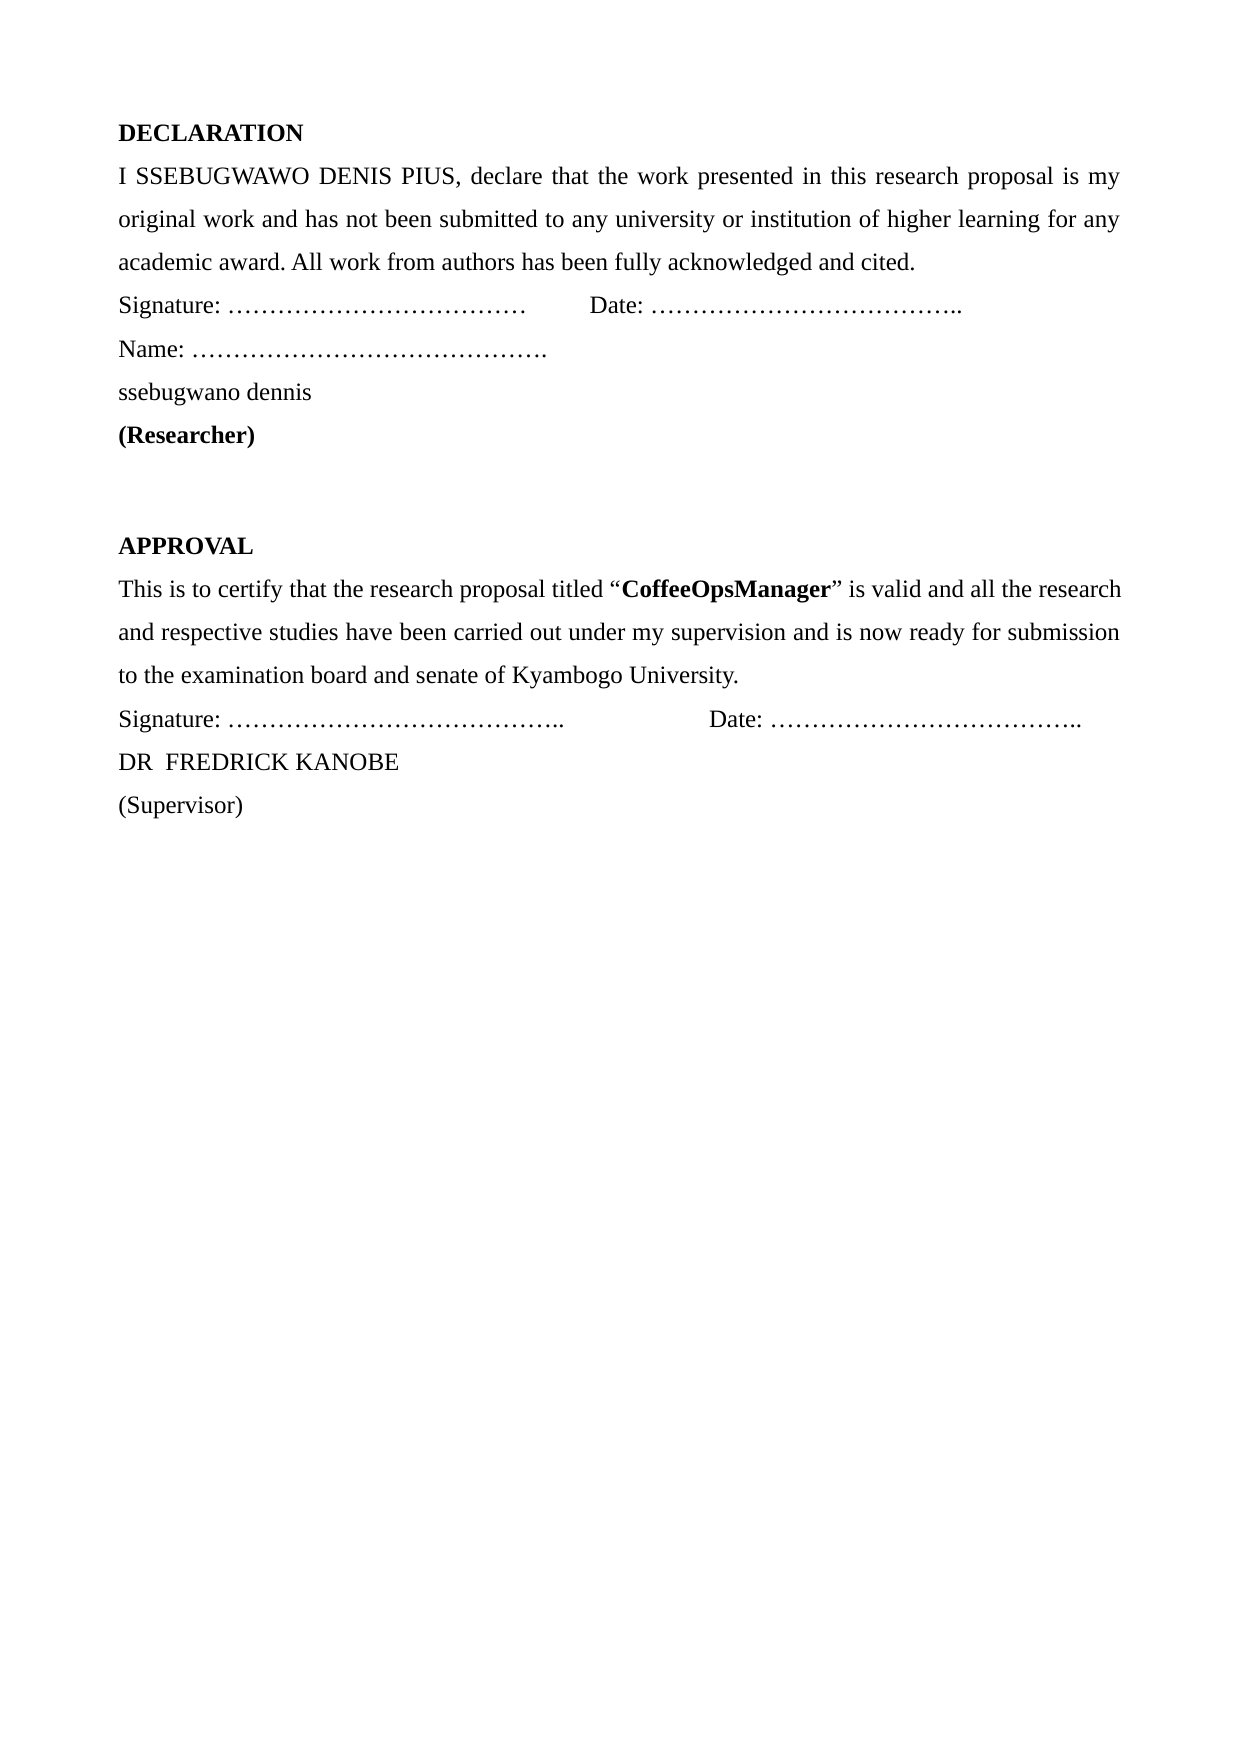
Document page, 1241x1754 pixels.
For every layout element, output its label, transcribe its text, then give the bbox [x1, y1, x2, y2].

text Signature: ………………………………….. Date: ……………………………….. [118, 704, 1122, 732]
text (Researcher) [118, 420, 1122, 449]
subtitle DECLARATION [118, 118, 1122, 147]
text ssebugwano dennis [118, 377, 1122, 406]
subtitle APPROVAL [118, 531, 1122, 560]
text (Supervisor) [118, 790, 1122, 819]
text Signature: ……………………………… Date: ……………………………….. [118, 291, 1122, 319]
text Name: ……………………………………. [118, 334, 1122, 362]
text I SSEBUGWAWO DENIS PIUS, declare that the work presented in this research proposal is my original work and has not been submitted to any university or institution of higher learning for any academic award. All work from authors has been fully acknowledged and cited. [118, 161, 1122, 276]
text DR FREDRICK KANOBE [118, 747, 1122, 776]
text This is to certify that the research proposal titled “CoffeeOpsManager” is valid and all the research and respective studies have been carried out under my supervision and is now ready for submission to the examination board and senate of Kyambogo University. [118, 574, 1122, 689]
